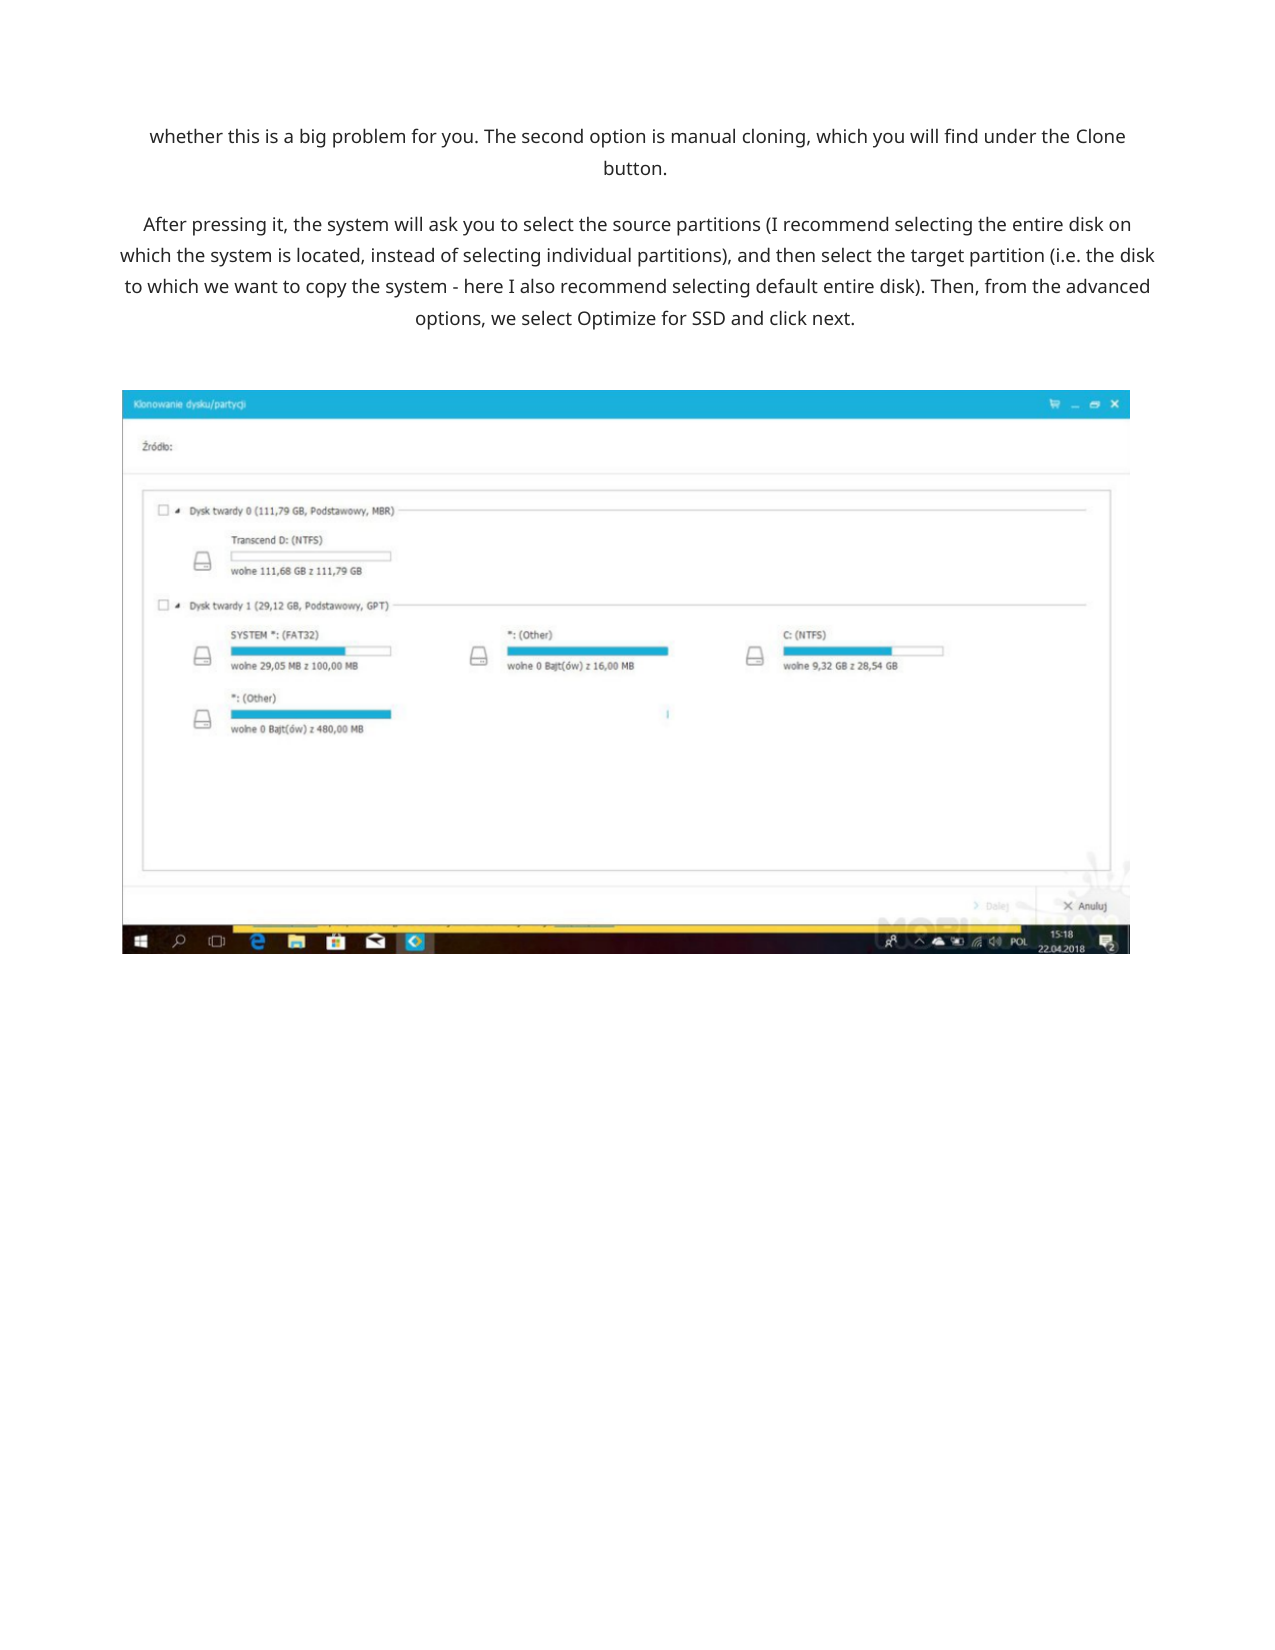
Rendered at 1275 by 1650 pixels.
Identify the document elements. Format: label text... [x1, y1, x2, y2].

text whether this is a big problem for you. The second option is manual cloning, which you will find under the Clone button. [118, 118, 1157, 181]
text After pressing it, the system will ask you to select the source partitions (I recommend selecting the entire disk on which the system is located, instead of selecting individual partitions), and then select the target partition (i.e. the disk to which we want to copy the system - here I also recommend selecting default entire disk). Then, from the advanced options, we select Optimize for SSD and click next. [118, 206, 1157, 362]
picture [122, 390, 1130, 954]
